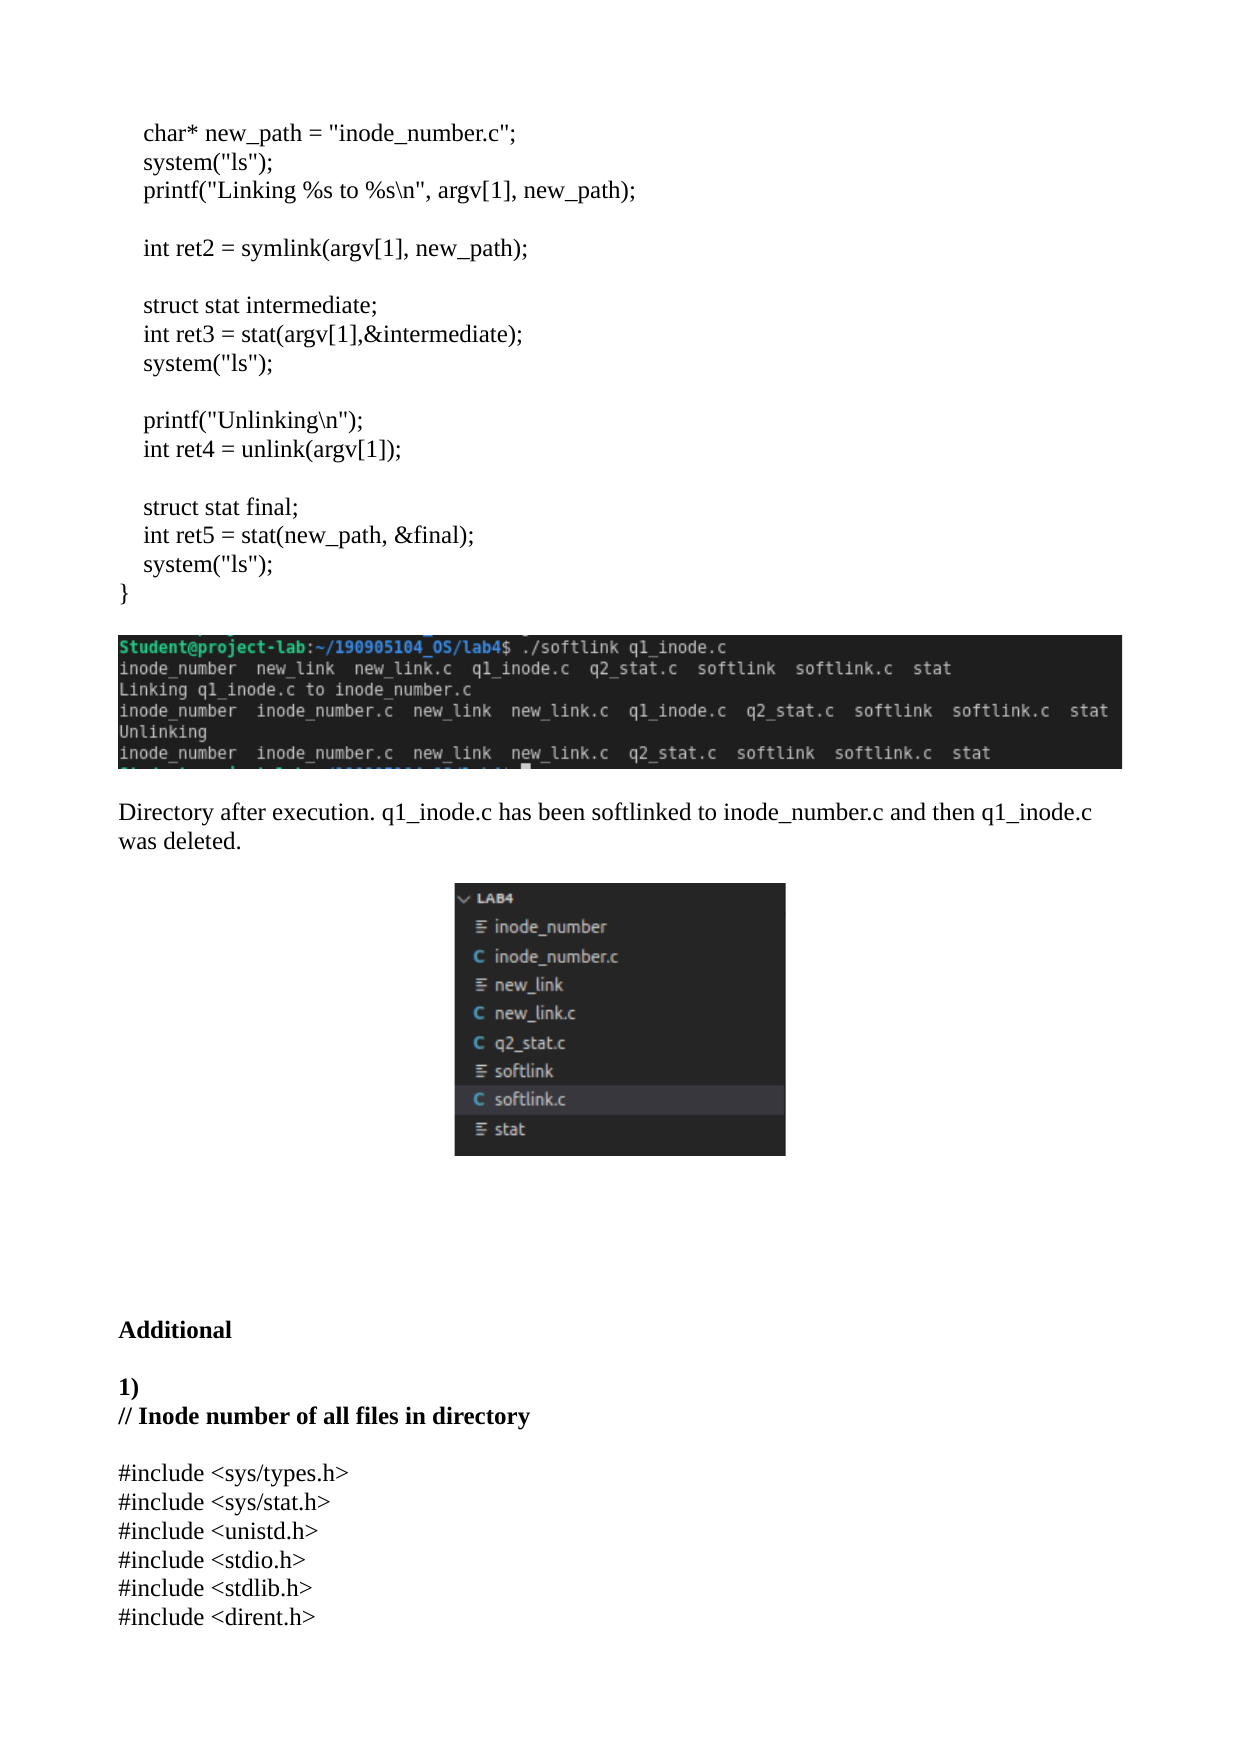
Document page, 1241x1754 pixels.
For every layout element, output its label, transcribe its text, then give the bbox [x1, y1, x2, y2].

text system("ls"); [118, 549, 1122, 578]
picture [118, 635, 1123, 769]
text #include <unistd.h> [118, 1516, 1122, 1545]
text system("ls"); [118, 147, 1122, 176]
picture [454, 883, 786, 1156]
text } [118, 578, 1122, 607]
text int ret2 = symlink(argv[1], new_path); [118, 233, 1122, 262]
text int ret5 = stat(new_path, &final); [118, 521, 1122, 549]
text Directory after execution. q1_inode.c has been softlinked to inode_number.c and then q1_inode.c was deleted. [118, 797, 1122, 855]
text #include <sys/types.h> [118, 1458, 1122, 1487]
text 1) [118, 1372, 1122, 1401]
text printf("Linking %s to %s\n", argv[1], new_path); [118, 176, 1122, 204]
text system("ls"); [118, 348, 1122, 377]
text char* new_path = "inode_number.c"; [118, 118, 1122, 147]
text #include <dirent.h> [118, 1602, 1122, 1631]
text #include <stdlib.h> [118, 1573, 1122, 1602]
text Additional [118, 1315, 1122, 1343]
text #include <stdio.h> [118, 1545, 1122, 1573]
text int ret4 = unlink(argv[1]); [118, 434, 1122, 463]
text // Inode number of all files in directory [118, 1401, 1122, 1430]
text int ret3 = stat(argv[1],&intermediate); [118, 319, 1122, 348]
text struct stat final; [118, 492, 1122, 521]
text printf("Unlinking\n"); [118, 406, 1122, 434]
text #include <sys/stat.h> [118, 1487, 1122, 1516]
text struct stat intermediate; [118, 291, 1122, 319]
